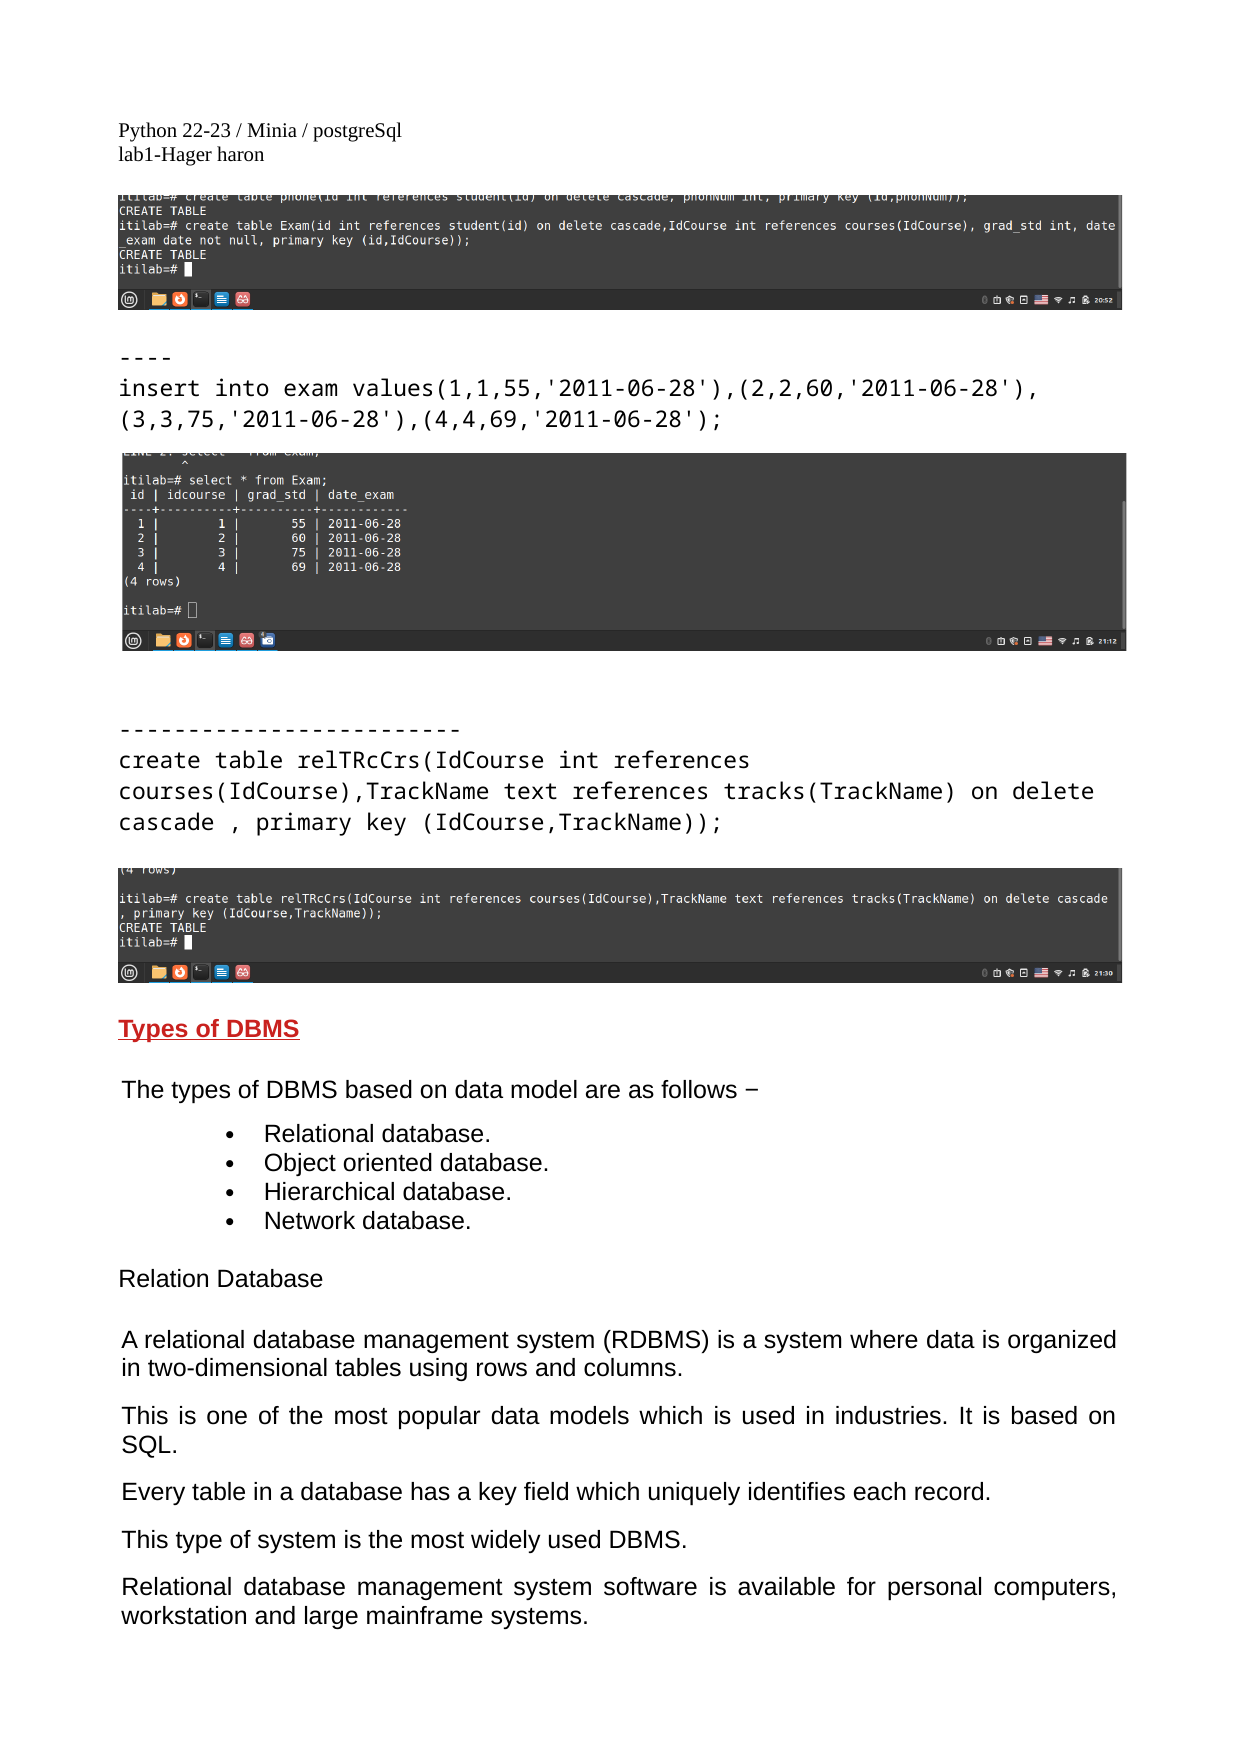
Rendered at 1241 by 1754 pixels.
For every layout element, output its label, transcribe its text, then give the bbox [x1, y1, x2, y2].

subtitle Types of DBMS [118, 1014, 1122, 1043]
list Relational database. [226, 1119, 1122, 1148]
list Object oriented database. [226, 1148, 1122, 1177]
text Every table in a database has a key field which uniquely identifies each record. [121, 1477, 1119, 1506]
text This type of system is the most widely used DBMS. [121, 1525, 1119, 1553]
text The types of DBMS based on data model are as follows − [121, 1075, 1119, 1104]
list Network database. [226, 1206, 1122, 1234]
subtitle Relation Database [118, 1264, 1122, 1292]
text Relational database management system software is available for personal computers, workstation and large mainframe systems. [121, 1572, 1119, 1630]
list Hierarchical database. [226, 1177, 1122, 1206]
text insert into exam values(1,1,55,'2011-06-28'),(2,2,60,'2011-06-28'),(3,3,75,'2011-06-28'),(4,4,69,'2011-06-28'); [118, 372, 1122, 435]
text ------------------------- [118, 713, 1122, 744]
text ---- [118, 341, 1122, 372]
text This is one of the most popular data models which is used in industries. It is based on SQL. [121, 1401, 1119, 1458]
text create table relTRcCrs(IdCourse int references courses(IdCourse),TrackName text references tracks(TrackName) on delete cascade , primary key (IdCourse,TrackName)); [118, 744, 1122, 838]
text A relational database management system (RDBMS) is a system where data is organized in two-dimensional tables using rows and columns. [121, 1325, 1119, 1382]
